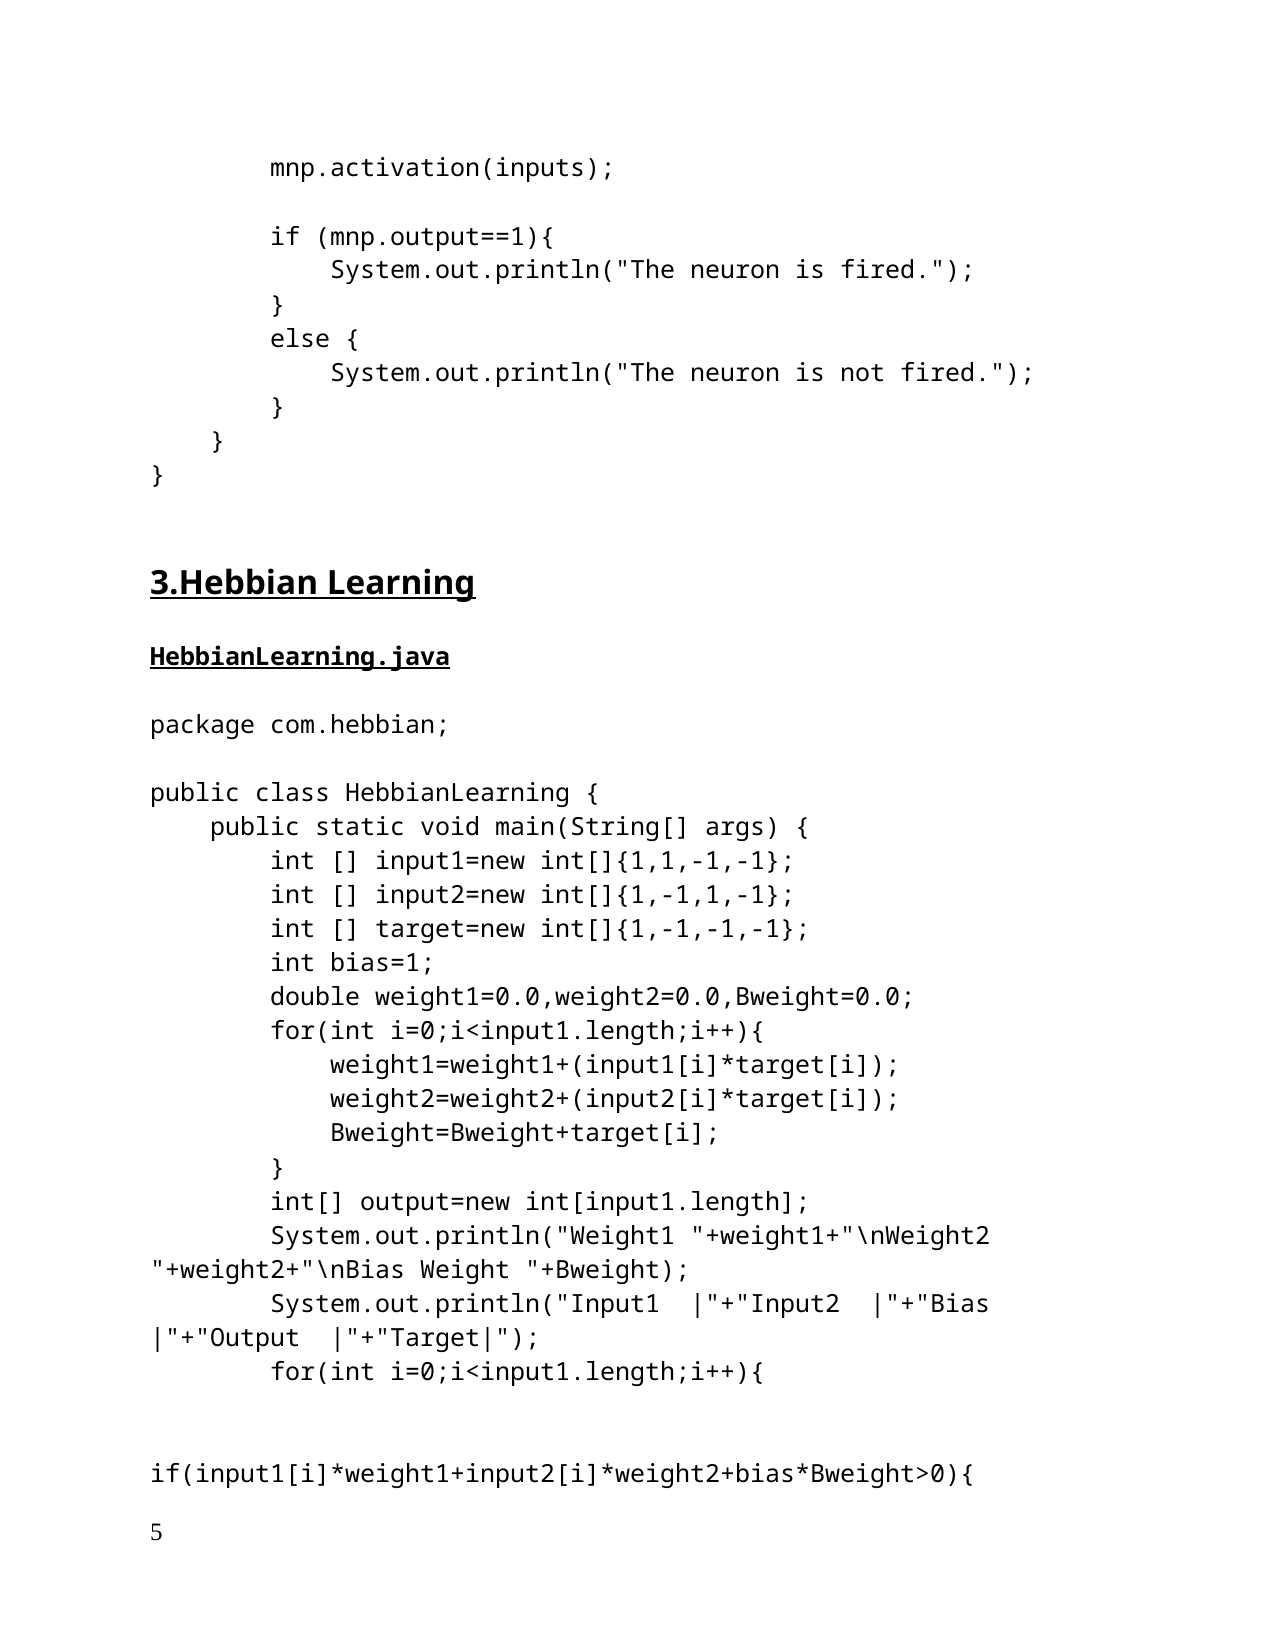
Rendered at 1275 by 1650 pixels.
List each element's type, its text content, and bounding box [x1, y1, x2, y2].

text if (mnp.output==1){ [150, 218, 1125, 252]
text int [] input2=new int[]{1,-1,1,-1}; [150, 877, 1125, 911]
text System.out.println("The neuron is not fired."); [150, 354, 1125, 388]
text System.out.println("Input1 |"+"Input2 |"+"Bias |"+"Output |"+"Target|"); [150, 1285, 1125, 1353]
text double weight1=0.0,weight2=0.0,Bweight=0.0; [150, 979, 1125, 1013]
text System.out.println("The neuron is fired."); [150, 252, 1125, 286]
text weight2=weight2+(input2[i]*target[i]); [150, 1081, 1125, 1115]
text System.out.println("Weight1 "+weight1+"\nWeight2 "+weight2+"\nBias Weight "+Bweight); [150, 1217, 1125, 1285]
text mnp.activation(inputs); [150, 150, 1125, 184]
text public static void main(String[] args) { [150, 808, 1125, 843]
text } [150, 422, 1125, 457]
text int [] target=new int[]{1,-1,-1,-1}; [150, 911, 1125, 945]
text } [150, 388, 1125, 422]
text } [150, 457, 1125, 491]
text } [150, 1149, 1125, 1183]
text 3.Hebbian Learning [150, 559, 1125, 604]
text Bweight=Bweight+target[i]; [150, 1115, 1125, 1149]
text public class HebbianLearning { [150, 774, 1125, 808]
text for(int i=0;i<input1.length;i++){ [150, 1013, 1125, 1047]
text int [] input1=new int[]{1,1,-1,-1}; [150, 843, 1125, 877]
text for(int i=0;i<input1.length;i++){ [150, 1353, 1125, 1388]
text int[] output=new int[input1.length]; [150, 1183, 1125, 1217]
text weight1=weight1+(input1[i]*target[i]); [150, 1047, 1125, 1081]
text package com.hebbian; [150, 706, 1125, 740]
text } [150, 286, 1125, 320]
text else { [150, 320, 1125, 354]
text HebbianLearning.java [150, 638, 1125, 672]
text if(input1[i]*weight1+input2[i]*weight2+bias*Bweight>0){ [150, 1422, 1125, 1490]
text int bias=1; [150, 945, 1125, 979]
